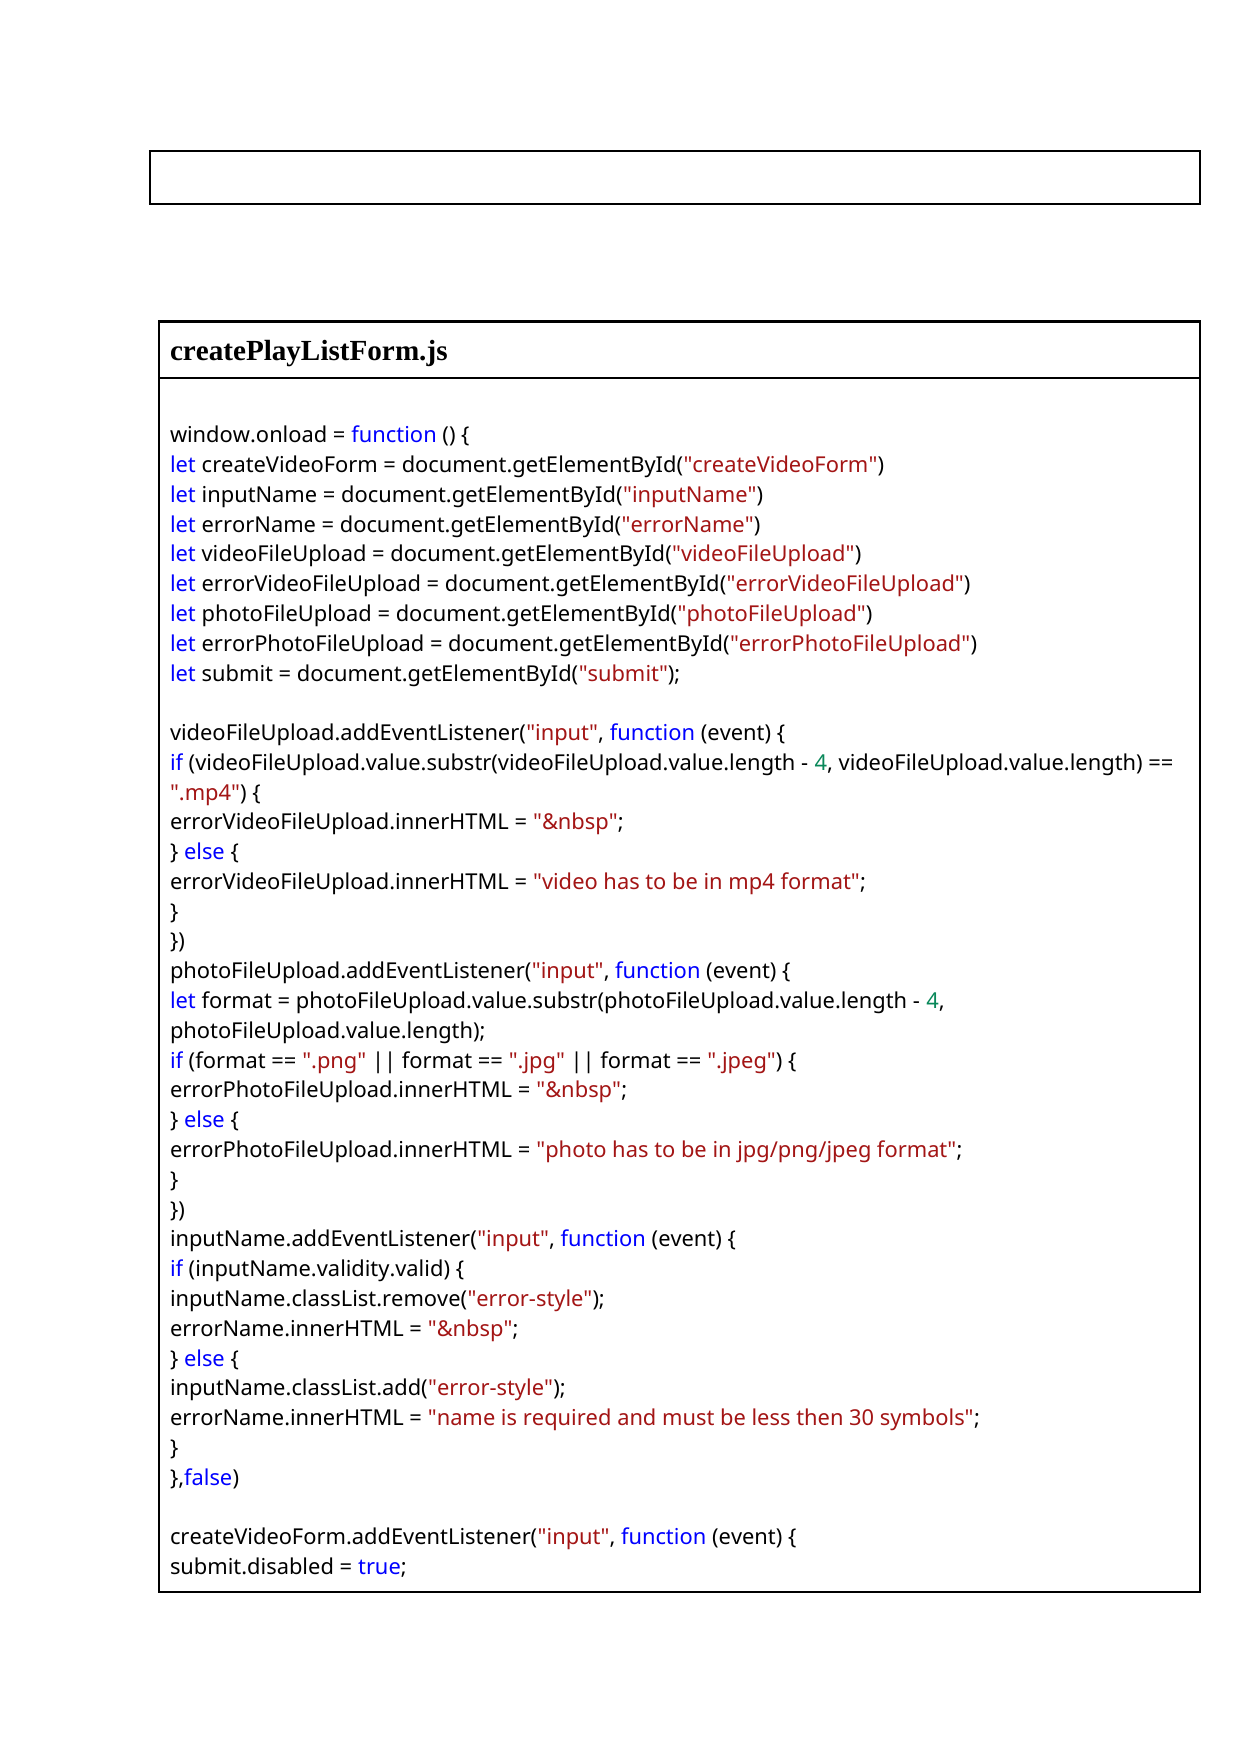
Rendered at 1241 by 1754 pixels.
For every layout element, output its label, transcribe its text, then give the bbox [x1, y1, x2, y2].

table_cell window.onload = function () { let createVideoForm = document.getElementById("createVideoForm") let inputName = document.getElementById("inputName") let errorName = document.getElementById("errorName") let videoFileUpload = document.getElementById("videoFileUpload") let errorVideoFileUpload = document.getElementById("errorVideoFileUpload") let photoFileUpload = document.getElementById("photoFileUpload") let errorPhotoFileUpload = document.getElementById("errorPhotoFileUpload") let submit = document.getElementById("submit"); videoFileUpload.addEventListener("input", function (event) { if (videoFileUpload.value.substr(videoFileUpload.value.length - 4, videoFileUpload.value.length) == ".mp4") { errorVideoFileUpload.innerHTML = "&nbsp"; } else { errorVideoFileUpload.innerHTML = "video has to be in mp4 format"; } }) photoFileUpload.addEventListener("input", function (event) { let format = photoFileUpload.value.substr(photoFileUpload.value.length - 4, photoFileUpload.value.length); if (format == ".png" || format == ".jpg" || format == ".jpeg") { errorPhotoFileUpload.innerHTML = "&nbsp"; } else { errorPhotoFileUpload.innerHTML = "photo has to be in jpg/png/jpeg format"; } }) inputName.addEventListener("input", function (event) { if (inputName.validity.valid) { inputName.classList.remove("error-style"); errorName.innerHTML = "&nbsp"; } else { inputName.classList.add("error-style"); errorName.innerHTML = "name is required and must be less then 30 symbols"; } },false) createVideoForm.addEventListener("input", function (event) { submit.disabled = true; [160, 379, 1199, 1591]
table_header createPlayListForm.js [160, 323, 1199, 377]
